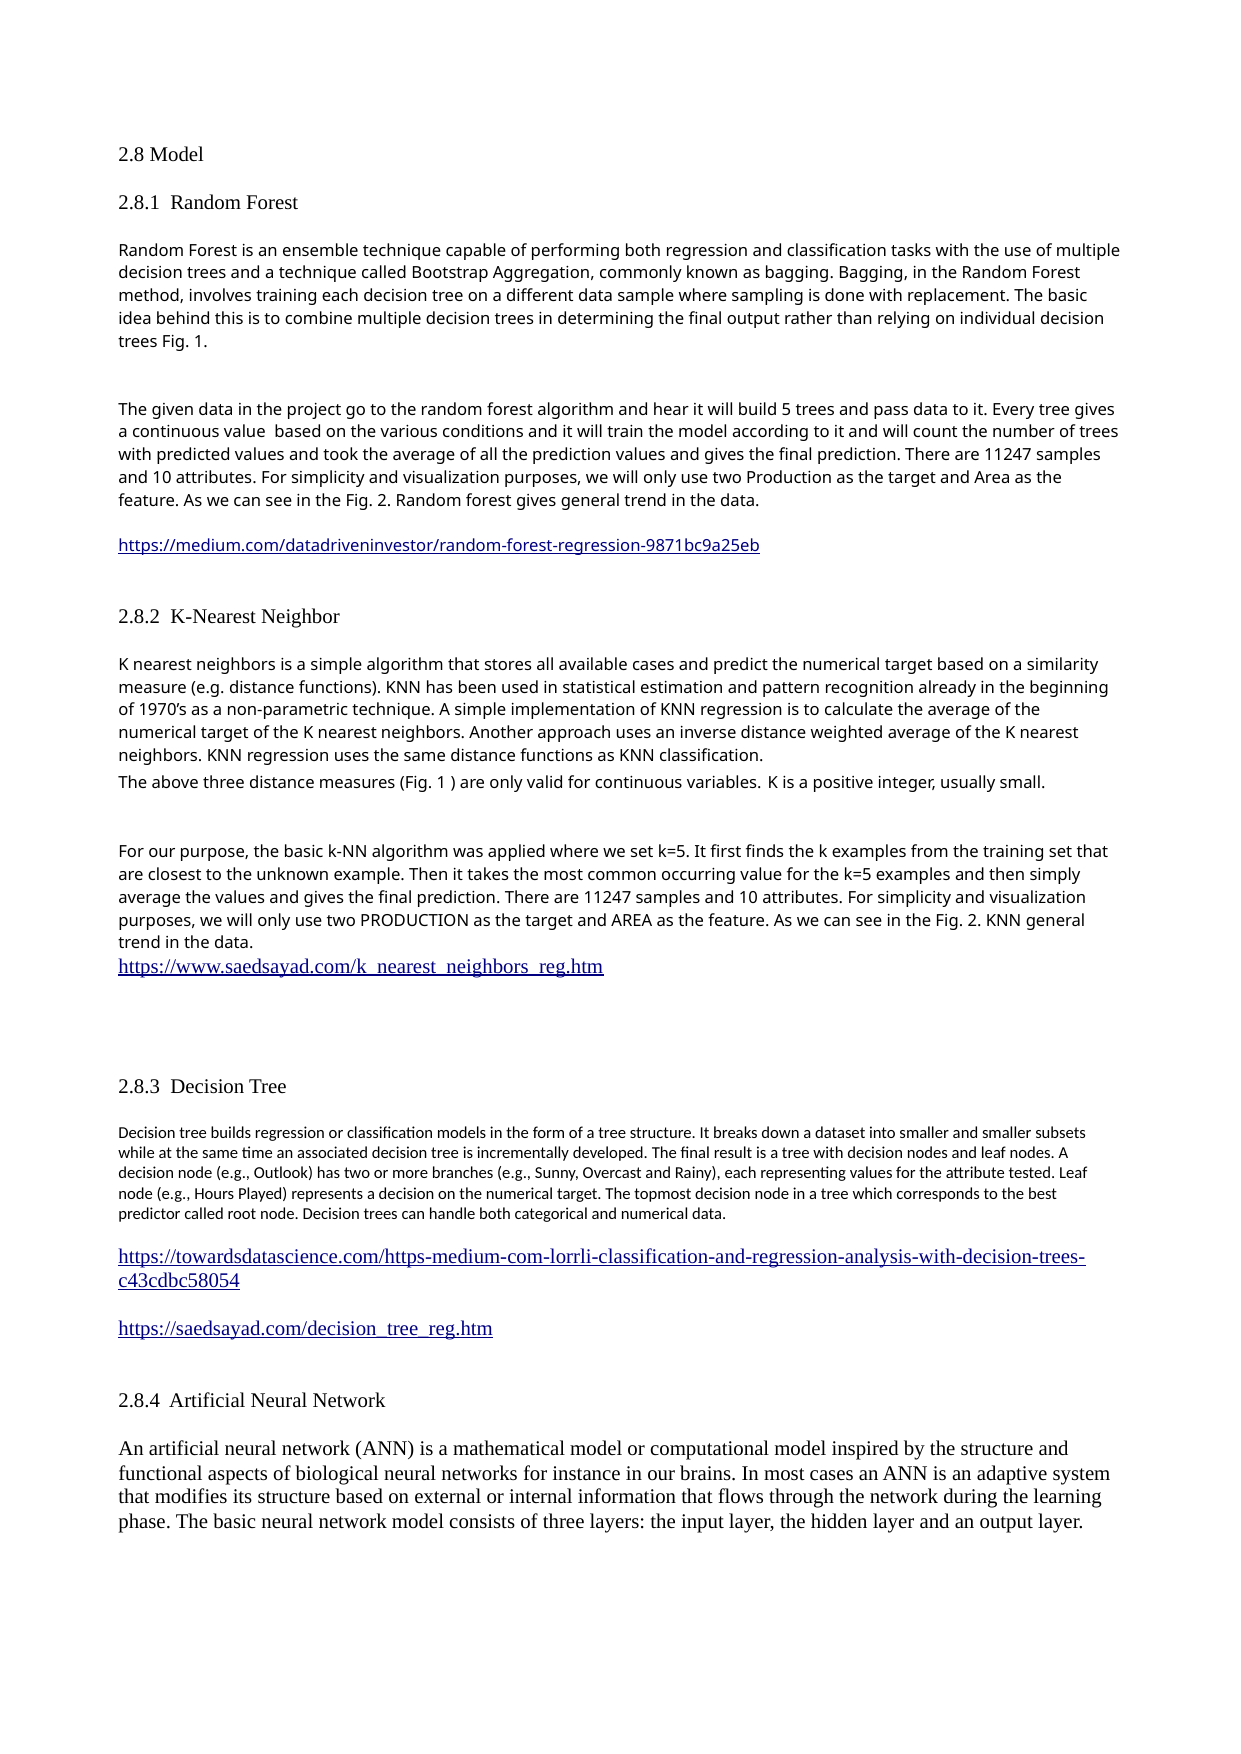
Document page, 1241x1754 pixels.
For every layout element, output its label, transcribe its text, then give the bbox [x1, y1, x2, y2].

text Decision tree builds regression or classification models in the form of a tree structure. It breaks down a dataset into smaller and smaller subsets while at the same time an associated decision tree is incrementally developed. The final result is a tree with decision nodes and leaf nodes. A decision node (e.g., Outlook) has two or more branches (e.g., Sunny, Overcast and Rainy), each representing values for the attribute tested. Leaf node (e.g., Hours Played) represents a decision on the numerical target. The topmost decision node in a tree which corresponds to the best predictor called root node. Decision trees can handle both categorical and numerical data. [118, 1122, 1122, 1223]
text The given data in the project go to the random forest algorithm and hear it will build 5 trees and pass data to it. Every tree gives a continuous value based on the various conditions and it will train the model according to it and will count the number of trees with predicted values and took the average of all the prediction values and gives the final prediction. There are 11247 samples and 10 attributes. For simplicity and visualization purposes, we will only use two Production as the target and Area as the feature. As we can see in the Fig. 2. Random forest gives general trend in the data. [118, 397, 1122, 511]
text For our purpose, the basic k-NN algorithm was applied where we set k=5. It first finds the k examples from the training set that are closest to the unknown example. Then it takes the most common occurring value for the k=5 examples and then simply average the values and gives the final prediction. There are 11247 samples and 10 attributes. For simplicity and visualization purposes, we will only use two PRODUCTION as the target and AREA as the feature. As we can see in the Fig. 2. KNN general trend in the data. [118, 840, 1122, 953]
text https://medium.com/datadriveninvestor/random-forest-regression-9871bc9a25eb [118, 534, 1122, 556]
text 2.8 Model [118, 142, 1122, 166]
text K nearest neighbors is a simple algorithm that stores all available cases and predict the numerical target based on a similarity measure (e.g. distance functions). KNN has been used in statistical estimation and pattern recognition already in the beginning of 1970’s as a non-parametric technique. A simple implementation of KNN regression is to calculate the average of the numerical target of the K nearest neighbors. Another approach uses an inverse distance weighted average of the K nearest neighbors. KNN regression uses the same distance functions as KNN classification. [118, 653, 1122, 766]
text 2.8.4 Artificial Neural Network [118, 1388, 1122, 1412]
text The above three distance measures (Fig. 1 ) are only valid for continuous variables. K is a positive integer, usually small. [118, 766, 1122, 794]
text https://towardsdatascience.com/https-medium-com-lorrli-classification-and-regression-analysis-with-decision-trees-c43cdbc58054 [118, 1244, 1122, 1292]
text Random Forest is an ensemble technique capable of performing both regression and classification tasks with the use of multiple decision trees and a technique called Bootstrap Aggregation, commonly known as bagging. Bagging, in the Random Forest method, involves training each decision tree on a different data sample where sampling is done with replacement. The basic idea behind this is to combine multiple decision trees in determining the final output rather than relying on individual decision trees Fig. 1. [118, 238, 1122, 352]
text 2.8.3 Decision Tree [118, 1074, 1122, 1098]
text https://www.saedsayad.com/k_nearest_neighbors_reg.htm [118, 953, 1122, 978]
text 2.8.2 K-Nearest Neighbor [118, 604, 1122, 628]
text https://saedsayad.com/decision_tree_reg.htm [118, 1316, 1122, 1340]
text 2.8.1 Random Forest [118, 190, 1122, 214]
text An artificial neural network (ANN) is a mathematical model or computational model inspired by the structure and functional aspects of biological neural networks for instance in our brains. In most cases an ANN is an adaptive system that modifies its structure based on external or internal information that flows through the network during the learning phase. The basic neural network model consists of three layers: the input layer, the hidden layer and an output layer. [118, 1436, 1122, 1533]
